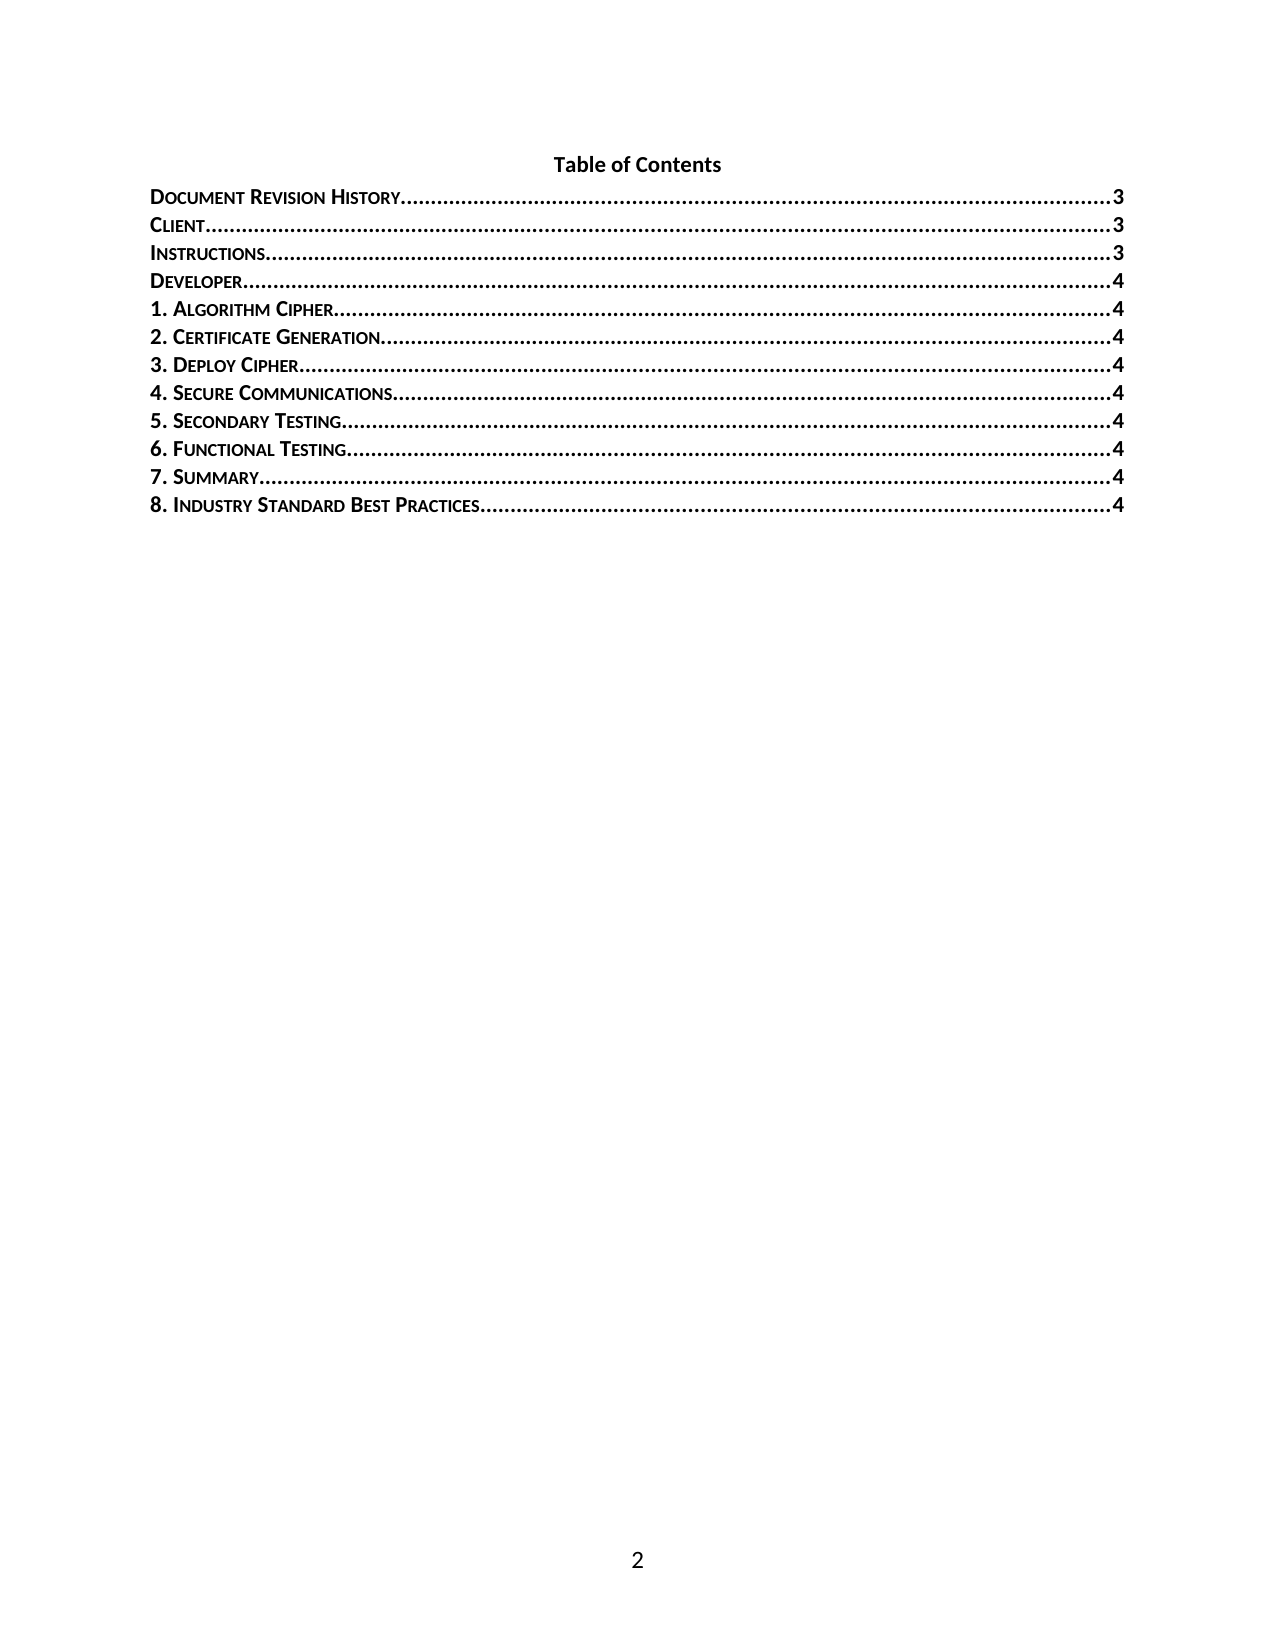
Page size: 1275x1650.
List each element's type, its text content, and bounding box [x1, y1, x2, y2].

text 5. Secondary Testing 4 [150, 406, 1125, 434]
text 8. Industry Standard Best Practices 4 [150, 490, 1125, 518]
text Instructions 3 [150, 238, 1125, 266]
text 4. Secure Communications 4 [150, 378, 1125, 406]
text 1. Algorithm Cipher 4 [150, 294, 1125, 322]
text 2. Certificate Generation 4 [150, 322, 1125, 350]
text Document Revision History 3 [150, 182, 1125, 210]
text Developer 4 [150, 266, 1125, 294]
text 6. Functional Testing 4 [150, 434, 1125, 462]
text 3. Deploy Cipher 4 [150, 350, 1125, 378]
text Client 3 [150, 210, 1125, 238]
text 7. Summary 4 [150, 462, 1125, 490]
subtitle Table of Contents [150, 150, 1125, 178]
